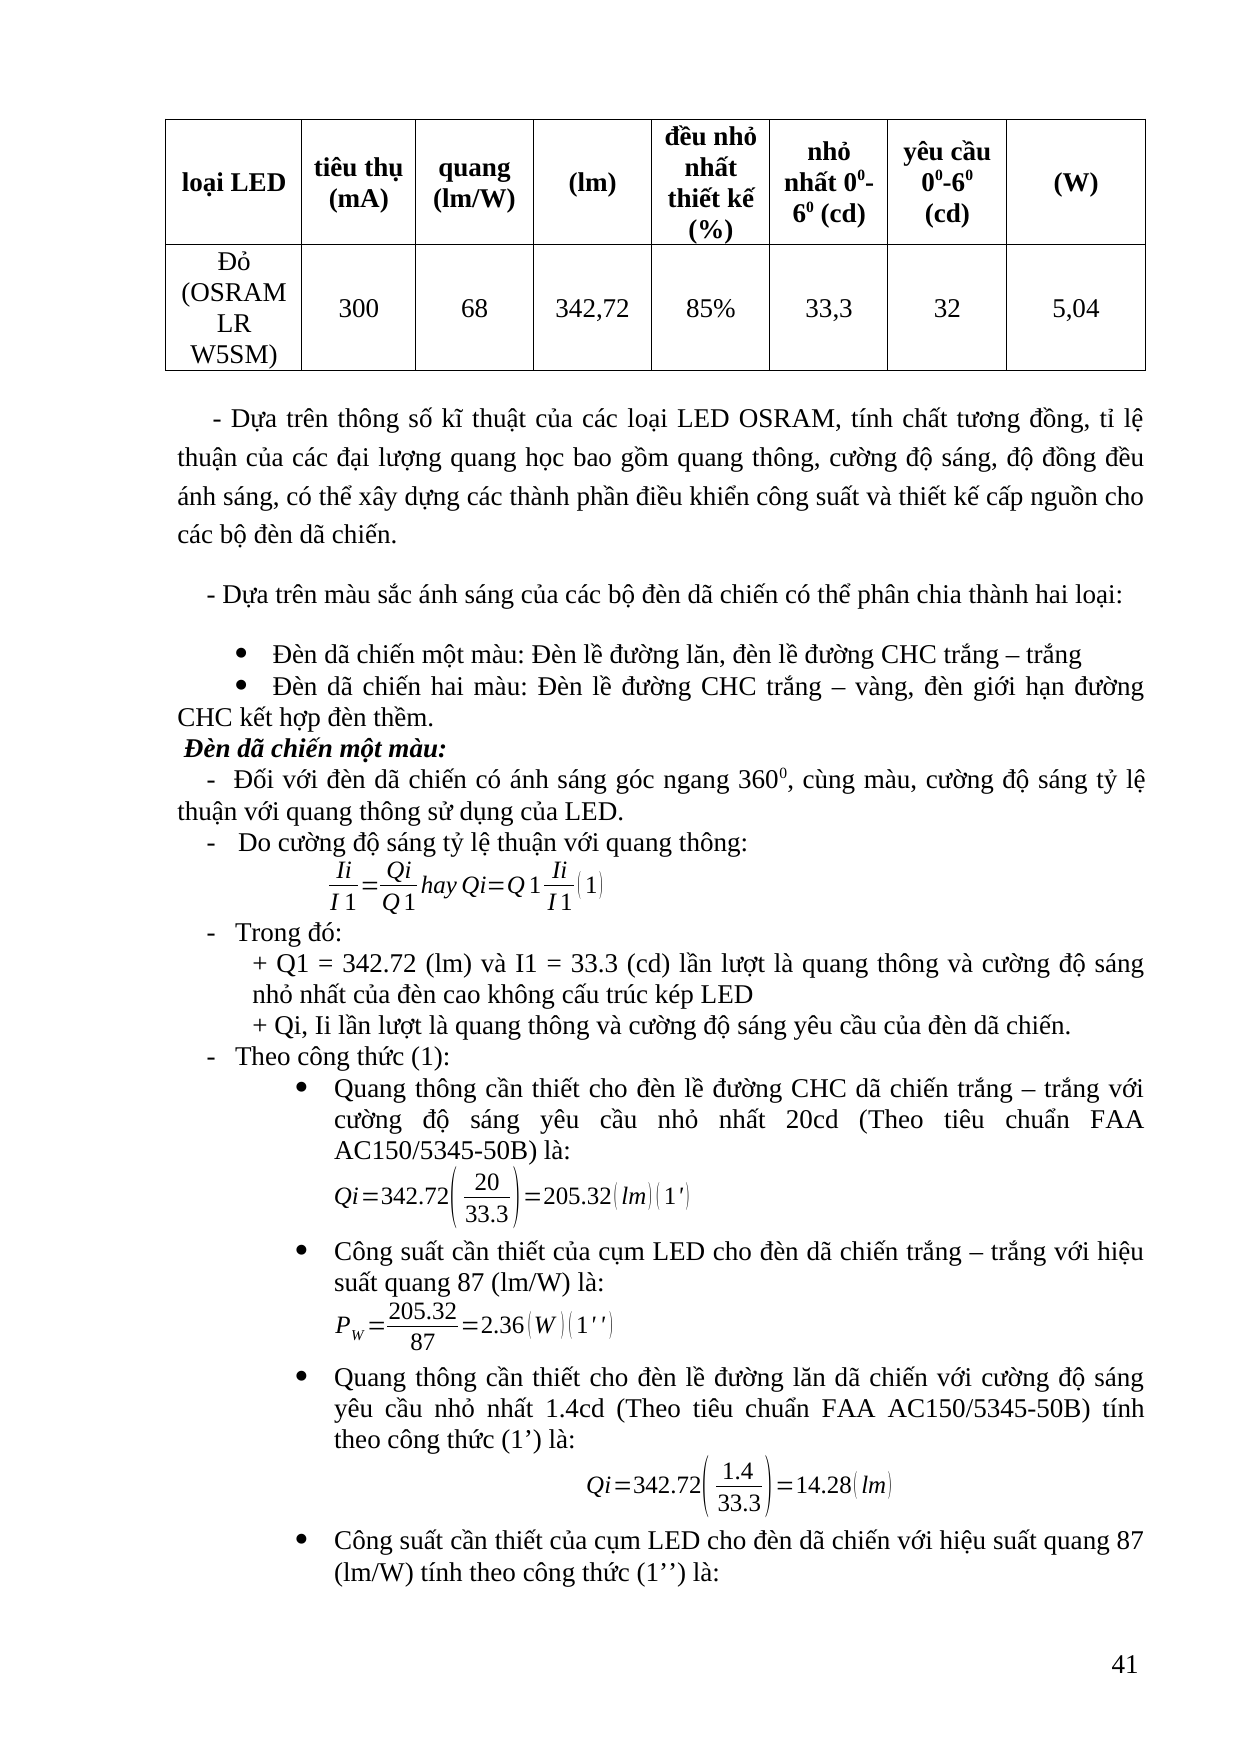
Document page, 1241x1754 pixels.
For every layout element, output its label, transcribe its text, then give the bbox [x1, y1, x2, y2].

table_header nhỏ nhất 00-60 (cd) [770, 120, 887, 244]
list Trong đó: [177, 916, 1146, 947]
table_header (W) [1007, 120, 1145, 244]
list Theo công thức (1): [177, 1041, 1146, 1072]
text + Q1 = 342.72 (lm) và I1 = 33.3 (cd) lần lượt là quang thông và cường độ sáng nhỏ nhất của đèn cao không cấu trúc kép LED [252, 947, 1146, 1009]
table_header đều nhỏ nhất thiết kế (%) [652, 120, 769, 244]
list Đèn dã chiến một màu: Đèn lề đường lăn, đèn lề đường CHC trắng – trắng [177, 638, 1146, 669]
list Đối với đèn dã chiến có ánh sáng góc ngang 3600, cùng màu, cường độ sáng tỷ lệ thuận với quang thông sử dụng của LED. [177, 763, 1146, 826]
table_cell 300 [302, 245, 415, 370]
list Đèn dã chiến hai màu: Đèn lề đường CHC trắng – vàng, đèn giới hạn đường CHC kết hợp đèn thềm. [177, 669, 1146, 732]
table_header loại LED [166, 120, 301, 244]
list Quang thông cần thiết cho đèn lề đường lăn dã chiến với cường độ sáng yêu cầu nhỏ nhất 1.4cd (Theo tiêu chuẩn FAA AC150/5345-50B) tính theo công thức (1’) là: [296, 1361, 1146, 1455]
text Đèn dã chiến một màu: [177, 732, 1146, 763]
table_cell 68 [416, 245, 533, 370]
table_cell 33,3 [770, 245, 887, 370]
table_cell 32 [888, 245, 1006, 370]
text - Dựa trên màu sắc ánh sáng của các bộ đèn dã chiến có thể phân chia thành hai loại: [177, 578, 1146, 609]
table_header yêu cầu 00-60 (cd) [888, 120, 1006, 244]
table_cell 85% [652, 245, 769, 370]
table_header tiêu thụ (mA) [302, 120, 415, 244]
list Công suất cần thiết của cụm LED cho đèn dã chiến với hiệu suất quang 87 (lm/W) tính theo công thức (1’’) là: [296, 1524, 1146, 1587]
text + Qi, Ii lần lượt là quang thông và cường độ sáng yêu cầu của đèn dã chiến. [177, 1009, 1146, 1041]
list Quang thông cần thiết cho đèn lề đường CHC dã chiến trắng – trắng với cường độ sáng yêu cầu nhỏ nhất 20cd (Theo tiêu chuẩn FAA AC150/5345-50B) là: [296, 1072, 1146, 1166]
table_cell 342,72 [534, 245, 651, 370]
text - Dựa trên thông số kĩ thuật của các loại LED OSRAM, tính chất tương đồng, tỉ lệ thuận của các đại lượng quang học bao gồm quang thông, cường độ sáng, độ đồng đều ánh sáng, có thể xây dựng các thành phần điều khiển công suất và thiết kế cấp nguồn cho các bộ đèn dã chiến. [177, 402, 1146, 550]
list Do cường độ sáng tỷ lệ thuận với quang thông: [177, 826, 1146, 857]
list Công suất cần thiết của cụm LED cho đèn dã chiến trắng – trắng với hiệu suất quang 87 (lm/W) là: [296, 1235, 1146, 1298]
table_header (lm) [534, 120, 651, 244]
table_cell Đỏ (OSRAM LR W5SM) [166, 245, 301, 370]
table_header quang (lm/W) [416, 120, 533, 244]
table_cell 5,04 [1007, 245, 1145, 370]
